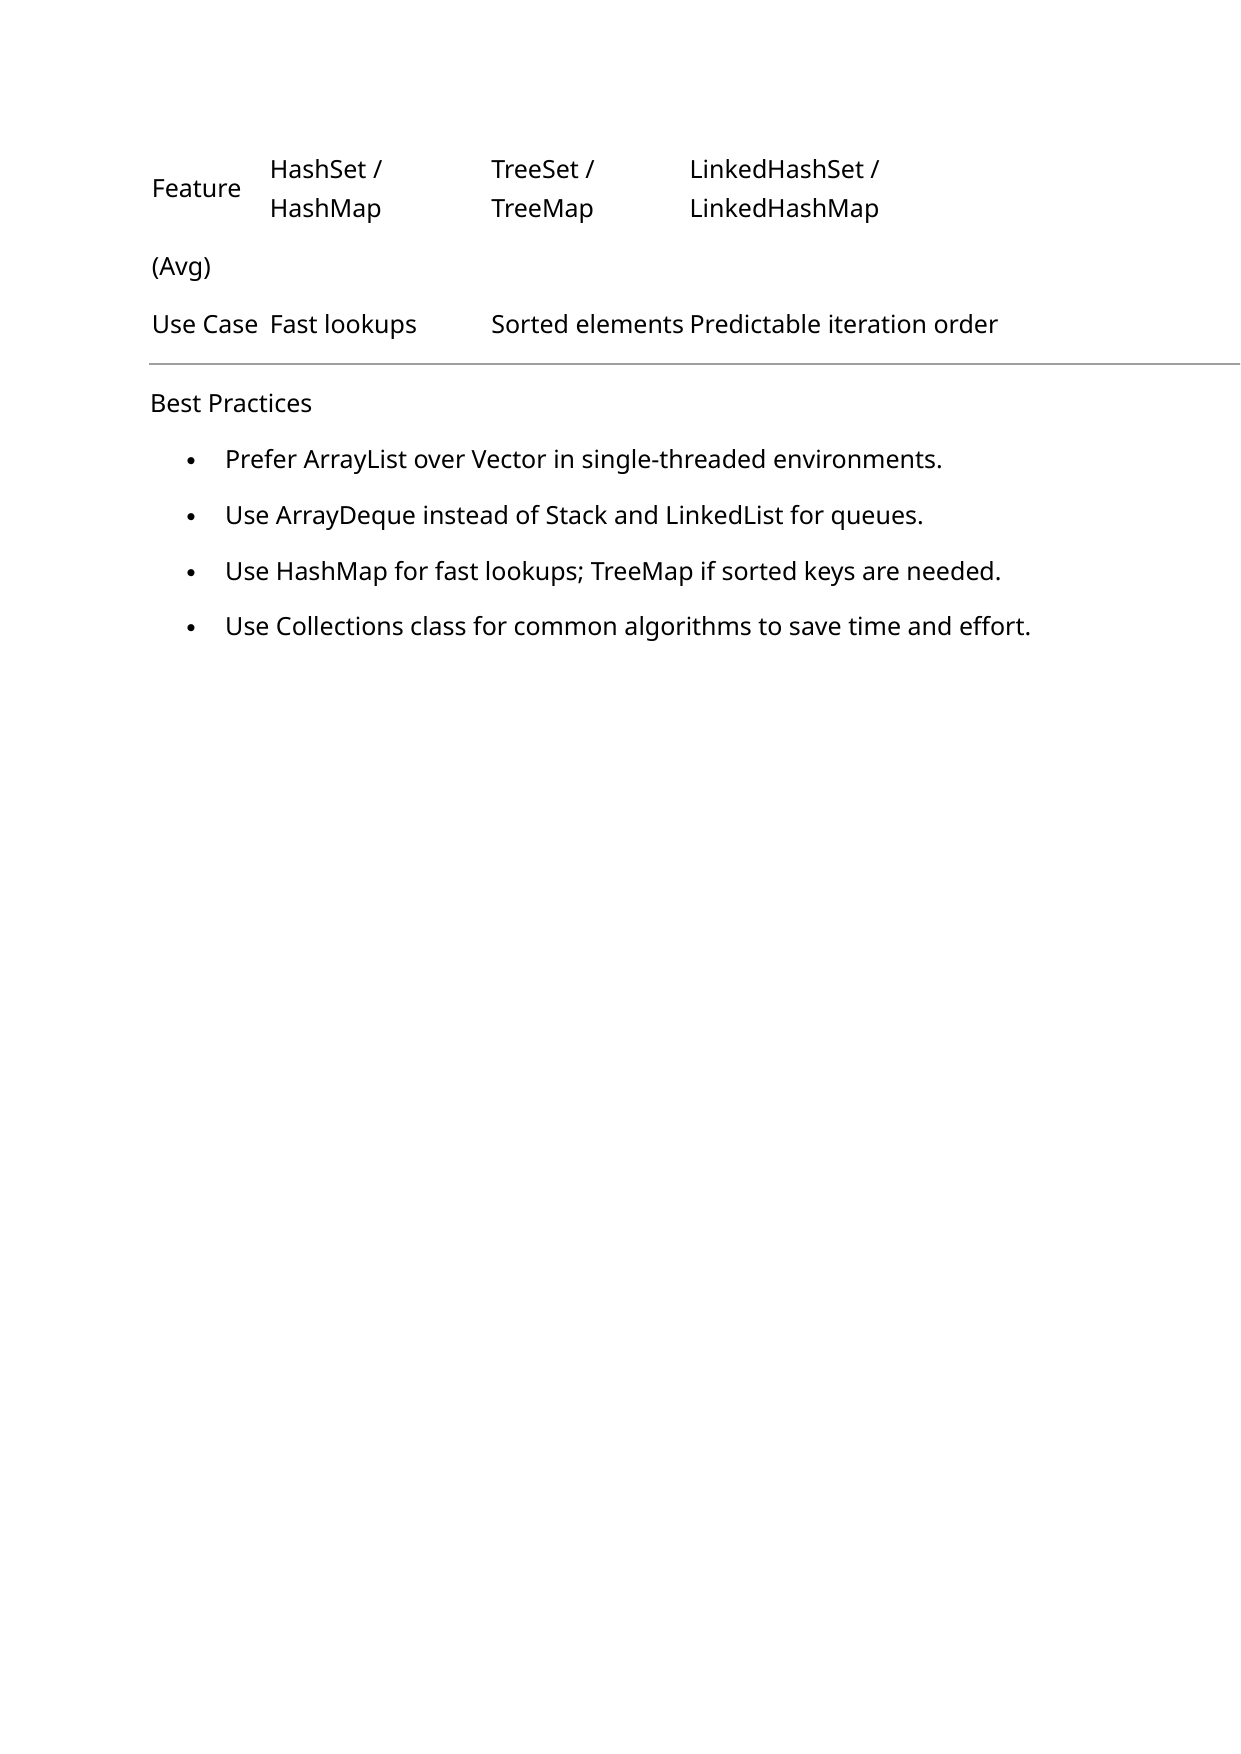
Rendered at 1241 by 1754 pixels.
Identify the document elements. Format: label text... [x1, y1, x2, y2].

table_cell Use Case [150, 305, 268, 363]
table_cell [688, 247, 1053, 305]
list Use HashMap for fast lookups; TreeMap if sorted keys are needed. [187, 553, 1090, 587]
text Best Practices [150, 386, 1090, 420]
table_header TreeSet / TreeMap [490, 150, 688, 247]
table_cell [268, 247, 489, 305]
table_cell Sorted elements [490, 305, 688, 363]
table_header HashSet / HashMap [268, 150, 489, 247]
list Use ArrayDeque instead of Stack and LinkedList for queues. [187, 497, 1090, 531]
list Use Collections class for common algorithms to save time and effort. [187, 609, 1090, 643]
table_cell [490, 247, 688, 305]
table_header Feature [150, 150, 268, 247]
table_header LinkedHashSet / LinkedHashMap [688, 150, 1053, 247]
table_cell Predictable iteration order [688, 305, 1053, 363]
table_cell Fast lookups [268, 305, 489, 363]
table_cell (Avg) [150, 247, 268, 305]
list Prefer ArrayList over Vector in single-threaded environments. [187, 441, 1090, 476]
